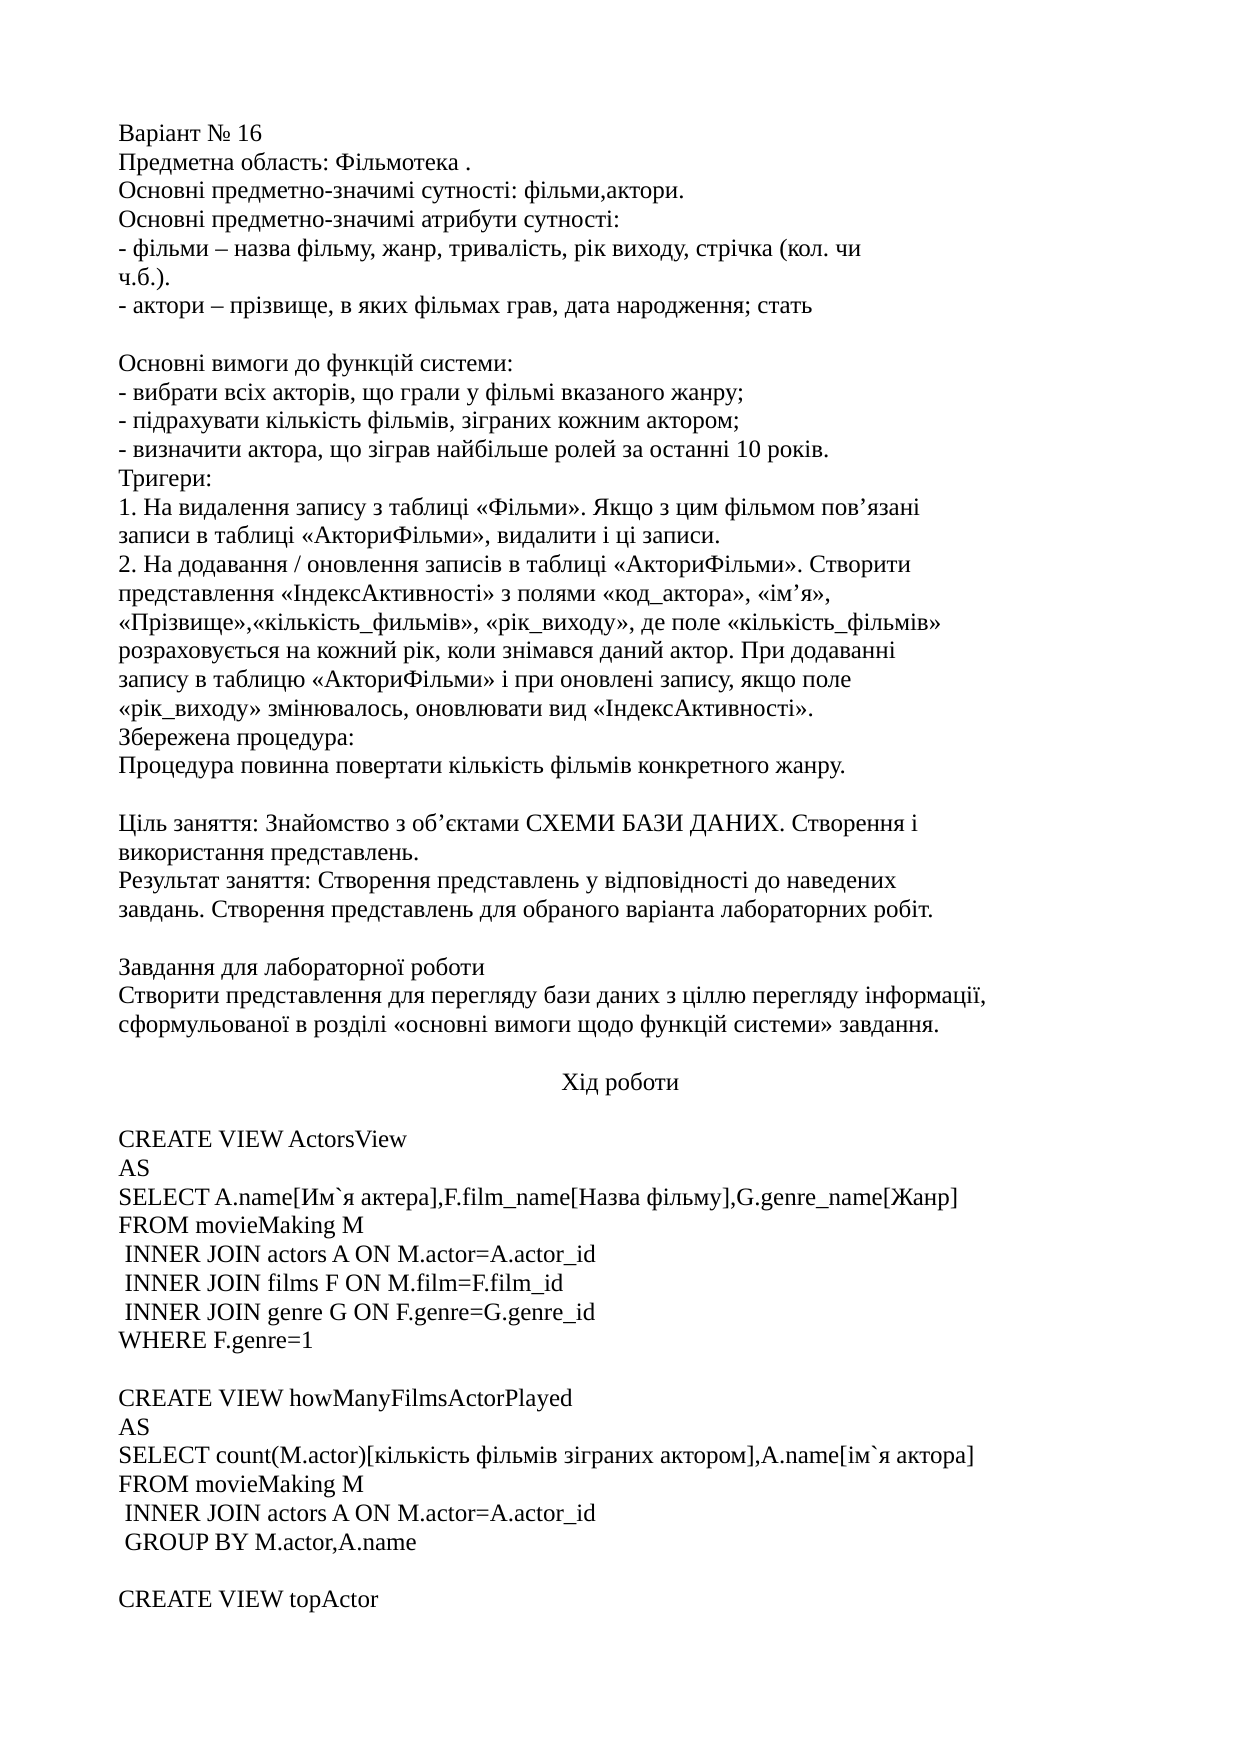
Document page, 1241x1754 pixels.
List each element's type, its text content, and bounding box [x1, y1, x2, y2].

text Основні предметно-значимі сутності: фільми,актори. [118, 176, 1122, 204]
text 2. На додавання / оновлення записів в таблиці «АкториФільми». Створити [118, 549, 1122, 578]
text 1. На видалення запису з таблиці «Фільми». Якщо з цим фільмом пов’язані [118, 492, 1122, 521]
text Тригери: [118, 463, 1122, 492]
text завдань. Створення представлень для обраного варіанта лабораторних робіт. [118, 894, 1122, 923]
text INNER JOIN actors A ON M.actor=A.actor_id [118, 1498, 1122, 1527]
text SELECT A.name[Им`я актера],F.film_name[Назва фiльму],G.genre_name[Жанр] [118, 1182, 1122, 1211]
text Результат заняття: Створення представлень у відповідності до наведених [118, 866, 1122, 894]
text запису в таблицю «АкториФільми» і при оновлені запису, якщо поле [118, 664, 1122, 693]
text - вибрати всіх акторів, що грали у фільмі вказаного жанру; [118, 377, 1122, 406]
text Створити представлення для перегляду бази даних з ціллю перегляду інформації, [118, 981, 1122, 1009]
text Варіант № 16 [118, 118, 1122, 147]
text GROUP BY M.actor,A.name [118, 1527, 1122, 1556]
text WHERE F.genre=1 [118, 1326, 1122, 1354]
text - визначити актора, що зіграв найбільше ролей за останні 10 років. [118, 434, 1122, 463]
text ч.б.). [118, 262, 1122, 291]
text використання представлень. [118, 837, 1122, 866]
text «Прізвище»,«кількість_фильмів», «рік_виходу», де поле «кількість_фільмів» [118, 607, 1122, 636]
text Процедура повинна повертати кількість фільмів конкретного жанру. [118, 751, 1122, 779]
text AS [118, 1153, 1122, 1182]
text CREATE VIEW topActor [118, 1584, 1122, 1613]
text AS [118, 1412, 1122, 1441]
text SELECT count(M.actor)[кiлькiсть фiльмiв зiграних актором],A.name[iм`я актора] [118, 1441, 1122, 1469]
text CREATE VIEW ActorsView [118, 1124, 1122, 1153]
text Хід роботи [118, 1067, 1122, 1096]
text «рік_виходу» змінювалось, оновлювати вид «ІндексАктивності». [118, 693, 1122, 722]
text записи в таблиці «АкториФільми», видалити і ці записи. [118, 521, 1122, 549]
text Основні вимоги до функцій системи: [118, 348, 1122, 377]
text розраховується на кожний рік, коли знімався даний актор. При додаванні [118, 636, 1122, 664]
text - фільми – назва фільму, жанр, тривалість, рік виходу, стрічка (кол. чи [118, 233, 1122, 262]
text FROM movieMaking M [118, 1211, 1122, 1239]
text Основні предметно-значимі атрибути сутності: [118, 204, 1122, 233]
text INNER JOIN actors A ON M.actor=A.actor_id [118, 1239, 1122, 1268]
text CREATE VIEW howManyFilmsActorPlayed [118, 1383, 1122, 1412]
text Предметна область: Фільмотека . [118, 147, 1122, 176]
text - актори – прізвище, в яких фільмах грав, дата народження; стать [118, 291, 1122, 319]
text Збережена процедура: [118, 722, 1122, 751]
text Ціль заняття: Знайомство з об’єктами СХЕМИ БАЗИ ДАНИХ. Створення і [118, 808, 1122, 837]
text FROM movieMaking M [118, 1469, 1122, 1498]
text представлення «ІндексАктивності» з полями «код_актора», «ім’я», [118, 578, 1122, 607]
text - підрахувати кількість фільмів, зіграних кожним актором; [118, 406, 1122, 434]
text Завдання для лабораторної роботи [118, 952, 1122, 981]
text INNER JOIN films F ON M.film=F.film_id [118, 1268, 1122, 1297]
text сформульованої в розділі «основні вимоги щодо функцій системи» завдання. [118, 1009, 1122, 1038]
text INNER JOIN genre G ON F.genre=G.genre_id [118, 1297, 1122, 1326]
